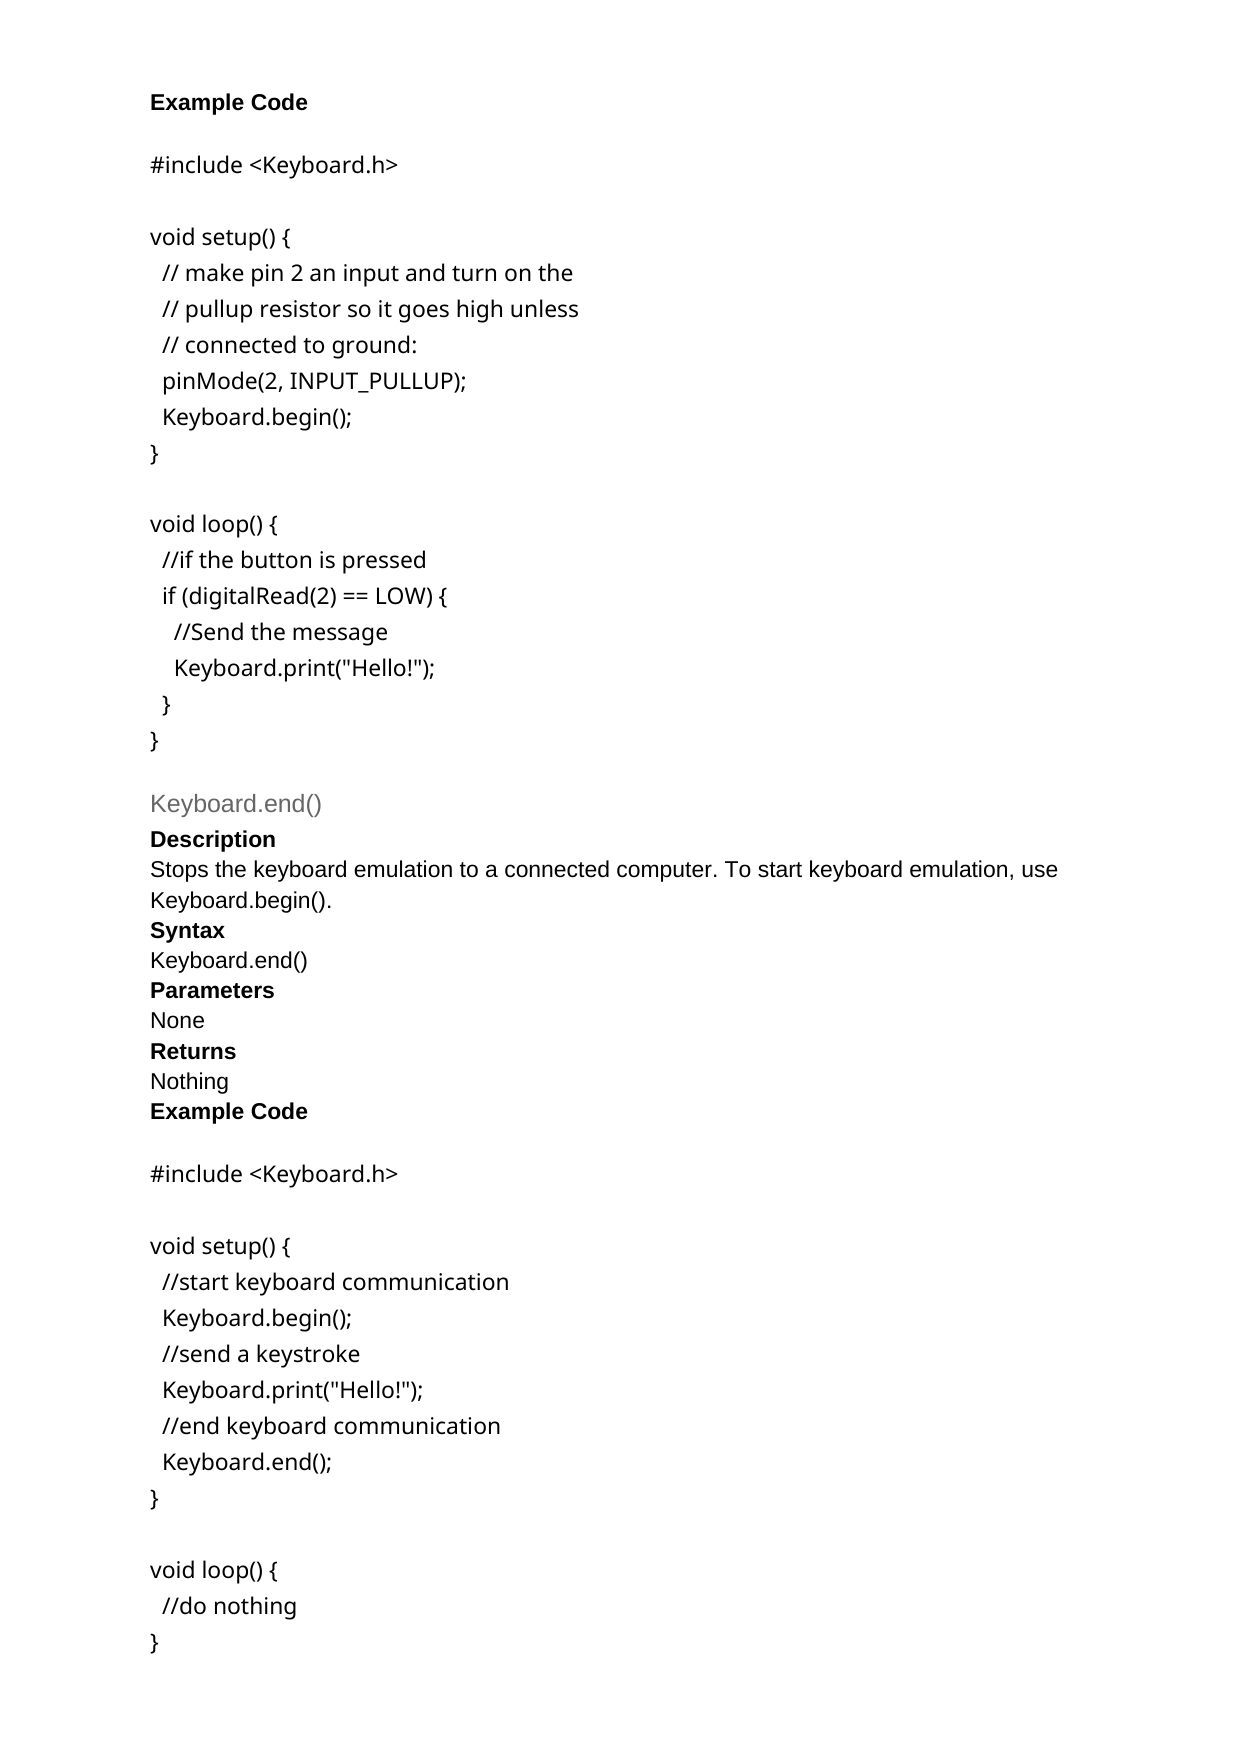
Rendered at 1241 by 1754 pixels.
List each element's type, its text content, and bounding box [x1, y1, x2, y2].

text } [150, 688, 1152, 719]
text void loop() { [150, 1554, 1152, 1585]
text Parameters [150, 977, 1152, 1003]
text void setup() { [150, 221, 1152, 252]
text Keyboard.print("Hello!"); [150, 652, 1152, 683]
text void setup() { [150, 1230, 1152, 1262]
text //Send the message [150, 616, 1152, 647]
text pinMode(2, INPUT_PULLUP); [150, 364, 1152, 396]
text //end keyboard communication [150, 1410, 1152, 1441]
text Keyboard.begin(); [150, 401, 1152, 432]
text #include <Keyboard.h> [150, 149, 1152, 180]
text void loop() { [150, 508, 1152, 539]
text // make pin 2 an input and turn on the [150, 257, 1152, 288]
text Returns [150, 1038, 1152, 1064]
text } [150, 724, 1152, 755]
text //do nothing [150, 1590, 1152, 1621]
text Keyboard.begin(); [150, 1302, 1152, 1333]
text } [150, 436, 1152, 468]
text Nothing [150, 1068, 1152, 1094]
text Keyboard.end(); [150, 1446, 1152, 1477]
text Keyboard.print("Hello!"); [150, 1374, 1152, 1405]
text } [150, 1482, 1152, 1513]
text None [150, 1007, 1152, 1034]
text if (digitalRead(2) == LOW) { [150, 580, 1152, 611]
text Syntax [150, 917, 1152, 943]
text //start keyboard communication [150, 1266, 1152, 1297]
text #include <Keyboard.h> [150, 1158, 1152, 1190]
text Example Code [150, 1098, 1152, 1124]
text //send a keystroke [150, 1338, 1152, 1369]
text Keyboard.end() [150, 947, 1152, 973]
text //if the button is pressed [150, 544, 1152, 576]
text Example Code [150, 88, 1152, 115]
text // pullup resistor so it goes high unless [150, 293, 1152, 324]
subtitle Keyboard.end() [150, 789, 1152, 818]
text Stops the keyboard emulation to a connected computer. To start keyboard emulation, use Keyboard.begin(). [150, 856, 1152, 913]
text } [150, 1626, 1152, 1657]
text Description [150, 826, 1152, 852]
text // connected to ground: [150, 329, 1152, 360]
